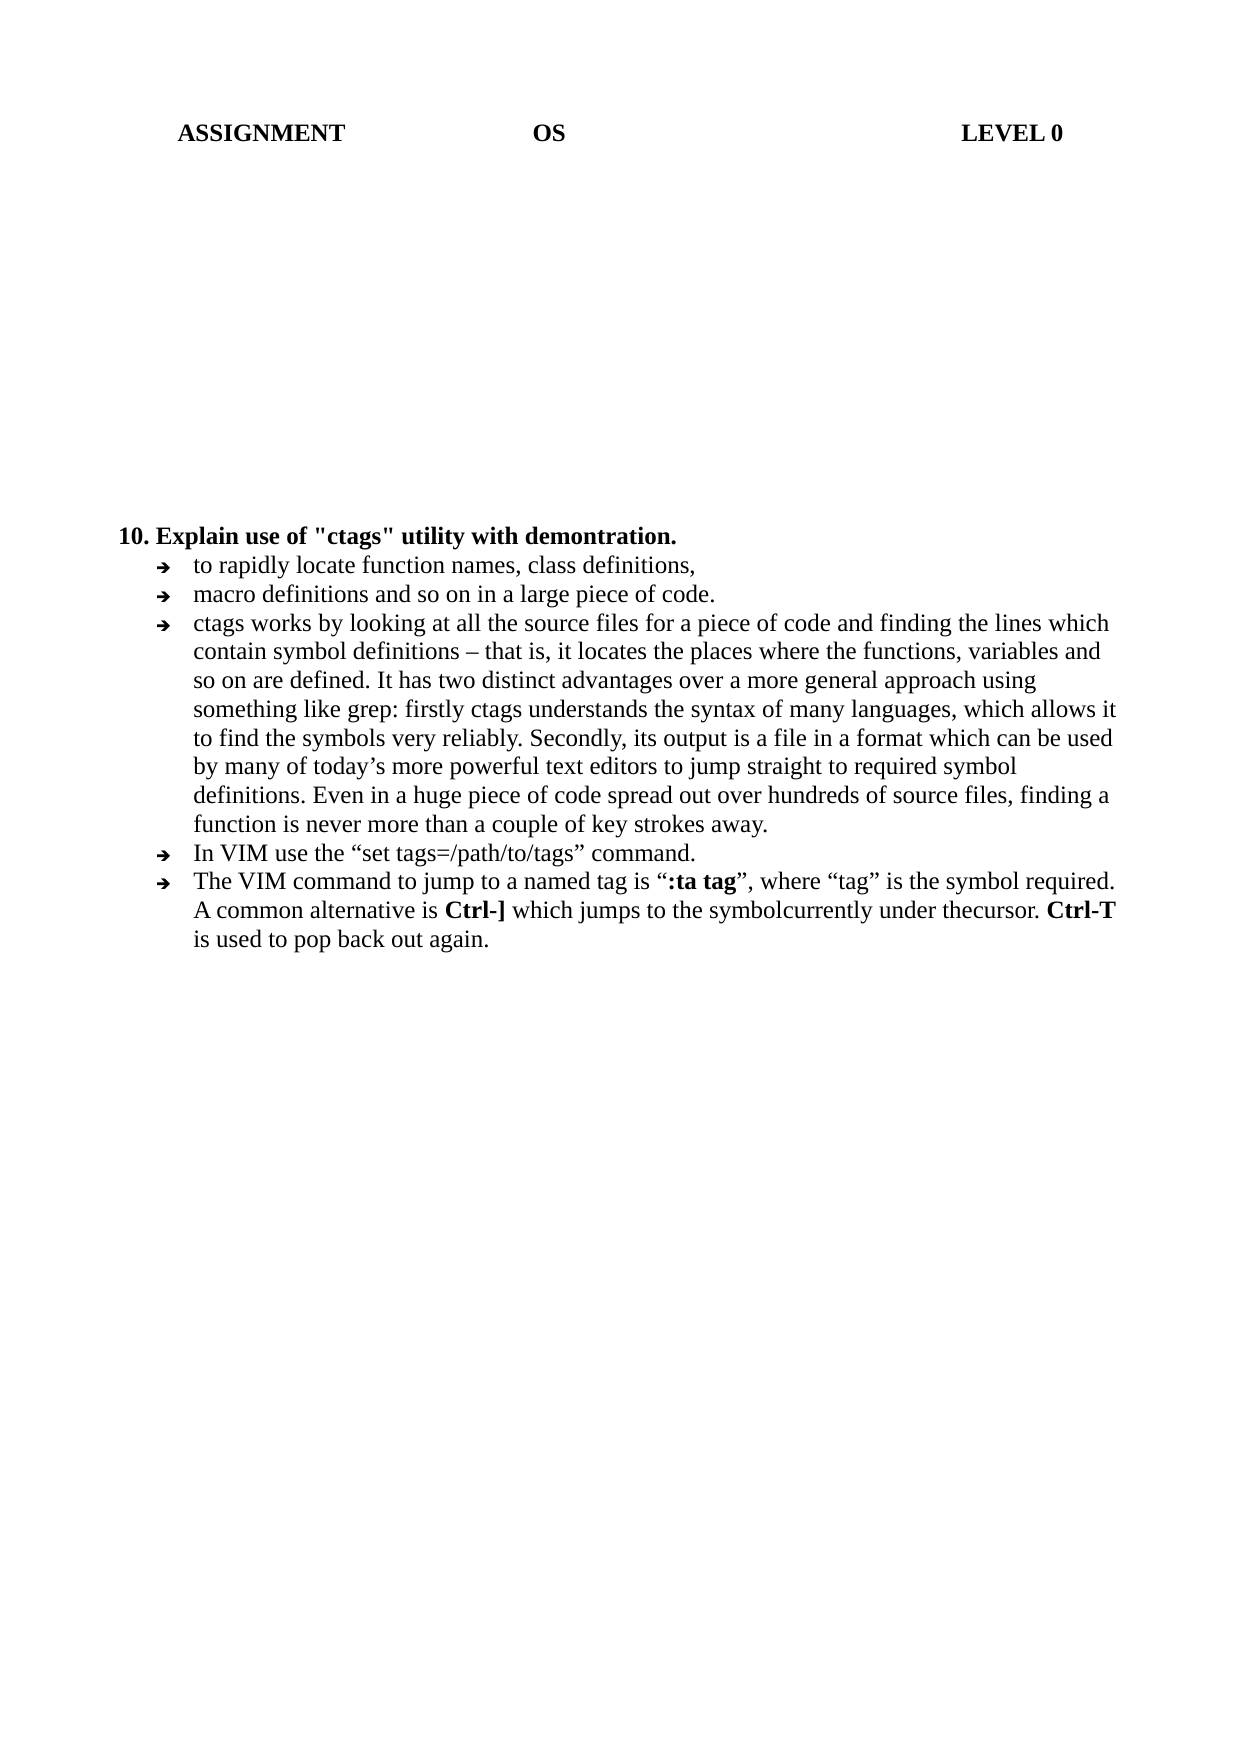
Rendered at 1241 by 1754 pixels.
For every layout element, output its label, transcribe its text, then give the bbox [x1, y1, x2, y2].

text 10. Explain use of "ctags" utility with demontration. [118, 521, 1122, 550]
list The VIM command to jump to a named tag is “:ta tag”, where “tag” is the symbol required. A common alternative is Ctrl-] which jumps to the symbolcurrently under thecursor. Ctrl-T is used to pop back out again. [156, 866, 1122, 953]
list In VIM use the “set tags=/path/to/tags” command. [156, 838, 1122, 866]
list macro definitions and so on in a large piece of code. [156, 579, 1122, 608]
list ctags works by looking at all the source files for a piece of code and finding the lines which contain symbol definitions – that is, it locates the places where the functions, variables and so on are defined. It has two distinct advantages over a more general approach using something like grep: firstly ctags understands the syntax of many languages, which allows it to find the symbols very reliably. Secondly, its output is a file in a format which can be used by many of today’s more powerful text editors to jump straight to required symbol definitions. Even in a huge piece of code spread out over hundreds of source files, finding a function is never more than a couple of key strokes away. [156, 608, 1122, 838]
list to rapidly locate function names, class definitions, [156, 550, 1122, 579]
